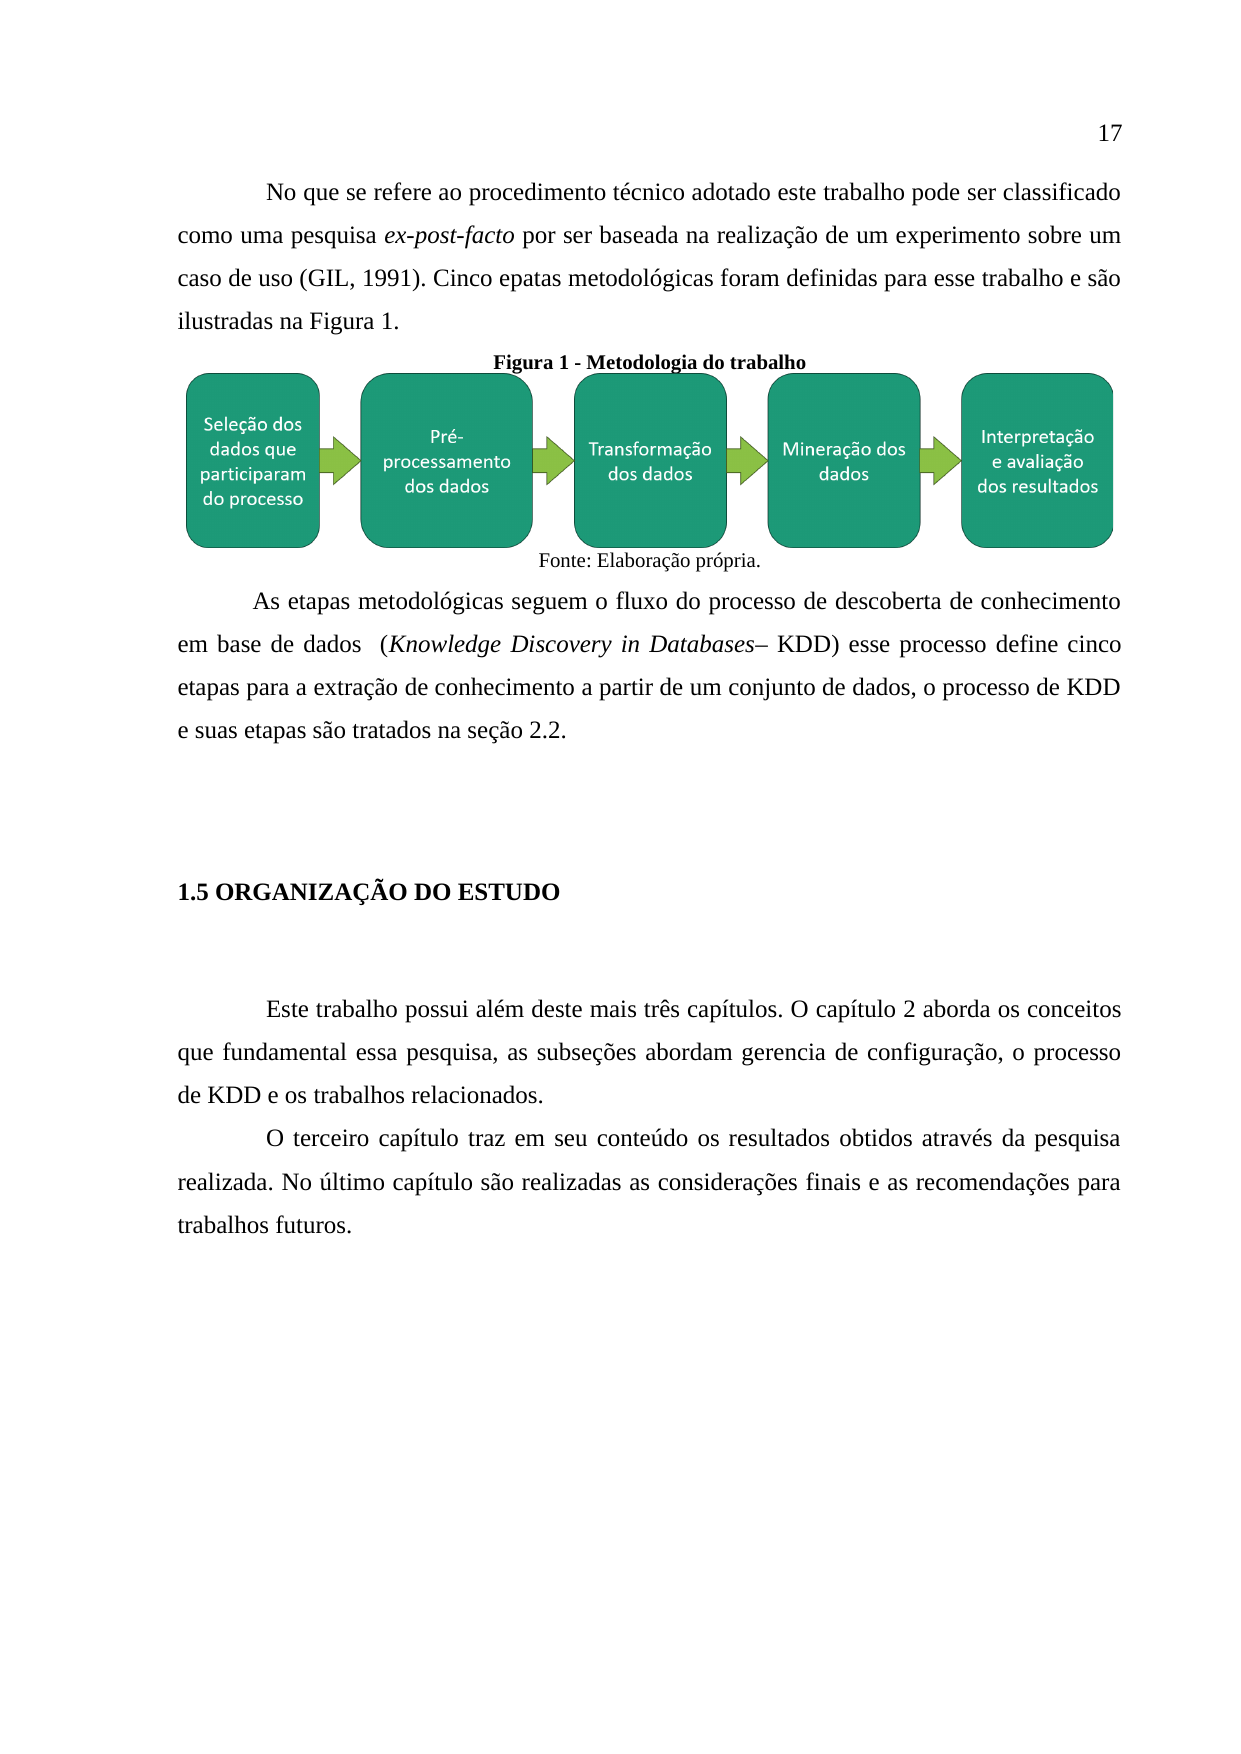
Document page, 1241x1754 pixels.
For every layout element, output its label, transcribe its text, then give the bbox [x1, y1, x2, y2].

text 1.5 Organização do estudo [177, 877, 1122, 906]
text As etapas metodológicas seguem o fluxo do processo de descoberta de conhecimento em base de dados (Knowledge Discovery in Databases– KDD) esse processo define cinco etapas para a extração de conhecimento a partir de um conjunto de dados, o processo de KDD e suas etapas são tratados na seção 2.2. [177, 361, 1122, 744]
text Figura 1 - Metodologia do trabalho [186, 349, 1113, 373]
text No que se refere ao procedimento técnico adotado este trabalho pode ser classificado como uma pesquisa ex-post-facto por ser baseada na realização de um experimento sobre um caso de uso (GIL, 1991). Cinco epatas metodológicas foram definidas para esse trabalho e são ilustradas na Figura Figura 1. [177, 177, 1122, 335]
text Fonte: Elaboração própria. [186, 548, 1113, 572]
picture [186, 373, 1114, 548]
text Este trabalho possui além deste mais três capítulos. O capítulo 2 aborda os conceitos que fundamental essa pesquisa, as subseções abordam gerencia de configuração, o processo de KDD e os trabalhos relacionados. [177, 994, 1122, 1109]
text O terceiro capítulo traz em seu conteúdo os resultados obtidos através da pesquisa realizada. No último capítulo são realizadas as considerações finais e as recomendações para trabalhos futuros. [177, 1123, 1122, 1238]
